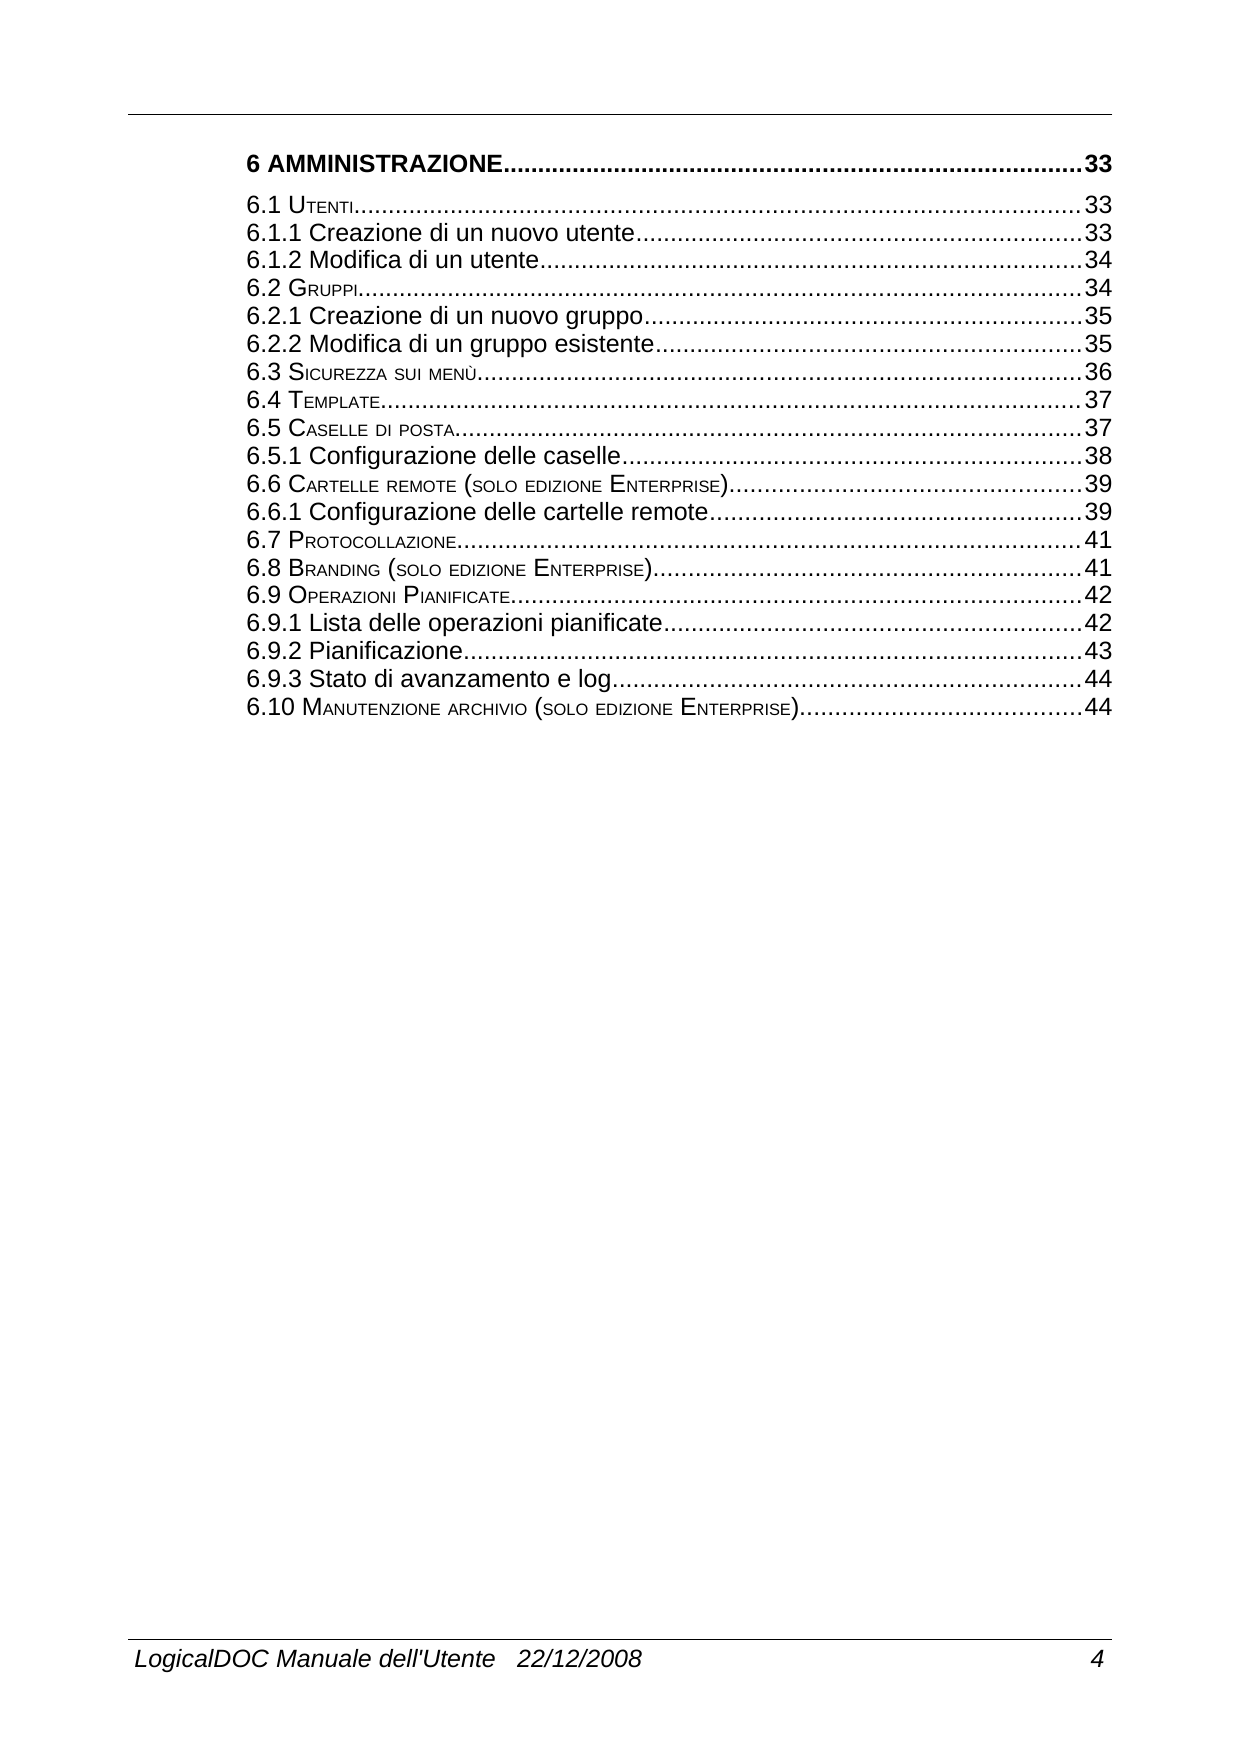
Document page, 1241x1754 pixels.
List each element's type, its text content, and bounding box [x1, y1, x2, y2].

text 6.2 Gruppi 34 [246, 274, 1112, 302]
text 6.1.2 Modifica di un utente 34 [246, 246, 1112, 274]
text 6.9.1 Lista delle operazioni pianificate 42 [246, 609, 1112, 637]
text 6.7 Protocollazione 41 [246, 525, 1112, 553]
text 6.4 Template 37 [246, 386, 1112, 414]
text 6.6.1 Configurazione delle cartelle remote 39 [246, 497, 1112, 525]
text 6.1.1 Creazione di un nuovo utente 33 [246, 218, 1112, 246]
text 6 Amministrazione 33 [246, 150, 1112, 178]
text 6.1 Utenti 33 [246, 190, 1112, 218]
text 6.8 Branding (solo edizione Enterprise) 41 [246, 553, 1112, 581]
text 6.9.2 Pianificazione 43 [246, 637, 1112, 665]
text 6.3 Sicurezza sui menù 36 [246, 358, 1112, 386]
text 6.5.1 Configurazione delle caselle 38 [246, 442, 1112, 469]
text 6.6 Cartelle remote (solo edizione Enterprise) 39 [246, 469, 1112, 497]
text 6.2.1 Creazione di un nuovo gruppo 35 [246, 302, 1112, 330]
text 6.10 Manutenzione archivio (solo edizione Enterprise) 44 [246, 693, 1112, 721]
text 6.5 Caselle di posta 37 [246, 414, 1112, 442]
text 6.9 Operazioni Pianificate 42 [246, 581, 1112, 609]
text 6.9.3 Stato di avanzamento e log 44 [246, 665, 1112, 693]
text 6.2.2 Modifica di un gruppo esistente 35 [246, 330, 1112, 358]
